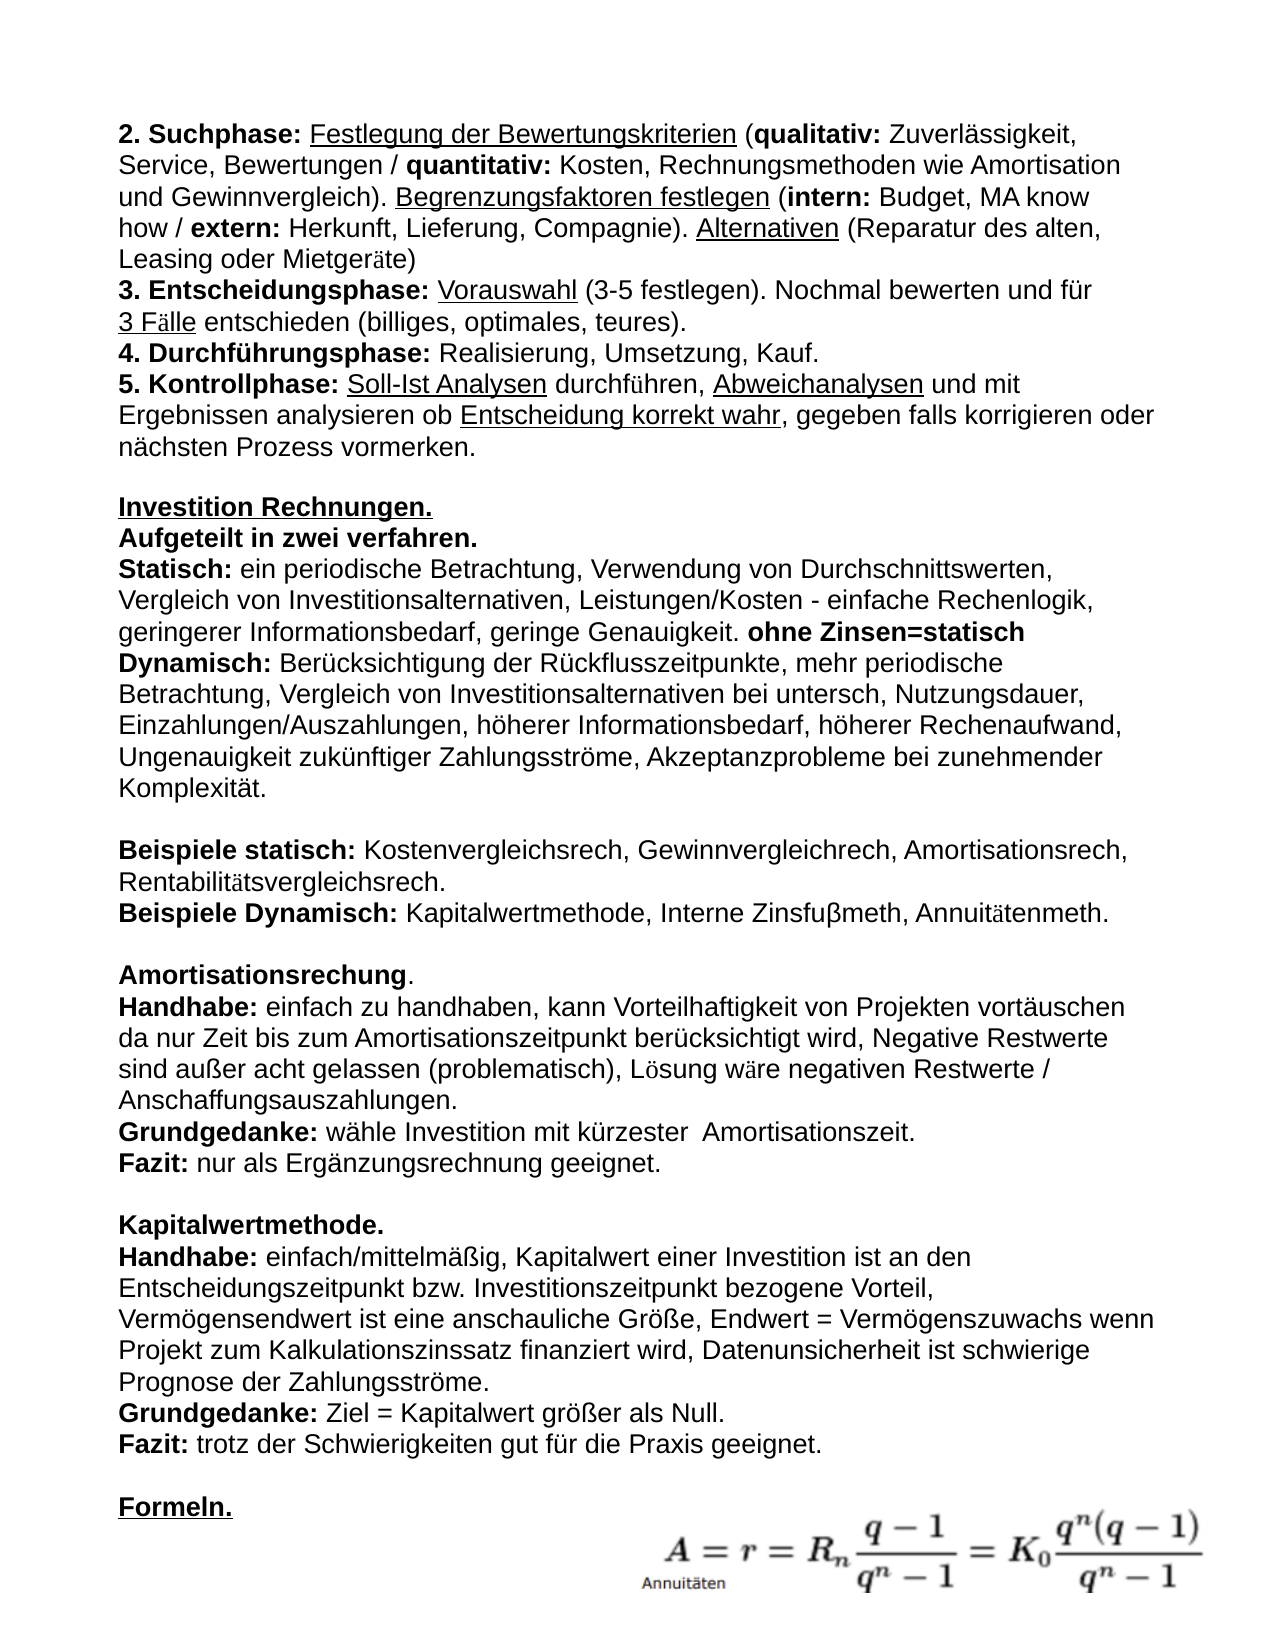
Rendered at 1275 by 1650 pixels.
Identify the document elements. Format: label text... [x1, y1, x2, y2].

picture [638, 1506, 1206, 1593]
text 3 Fälle entschieden (billiges, optimales, teures). [118, 306, 1157, 337]
text 5. Kontrollphase: Soll-Ist Analysen durchführen, Abweichanalysen und mit Ergebnissen analysieren ob Entscheidung korrekt wahr, gegeben falls korrigieren oder nächsten Prozess vormerken. [118, 368, 1157, 462]
text Statisch: ein periodische Betrachtung, Verwendung von Durchschnittswerten, Vergleich von Investitionsalternativen, Leistungen/Kosten - einfache Rechenlogik, geringerer Informationsbedarf, geringe Genauigkeit. ohne Zinsen=statisch [118, 553, 1157, 647]
text Investition Rechnungen. [118, 491, 1157, 522]
text 4. Durchführungsphase: Realisierung, Umsetzung, Kauf. [118, 337, 1157, 368]
text Fazit: nur als Ergänzungsrechnung geeignet. [118, 1147, 1157, 1178]
text Kapitalwertmethode. [118, 1209, 1157, 1241]
text Handhabe: einfach/mittelmäßig, Kapitalwert einer Investition ist an den Entscheidungszeitpunkt bzw. Investitionszeitpunkt bezogene Vorteil, Vermögensendwert ist eine anschauliche Größe, Endwert = Vermögenszuwachs wenn Projekt zum Kalkulationszinssatz finanziert wird, Datenunsicherheit ist schwierige Prognose der Zahlungsströme. [118, 1241, 1157, 1397]
text Amortisationsrechung. [118, 959, 1157, 991]
text Beispiele statisch: Kostenvergleichsrech, Gewinnvergleichrech, Amortisationsrech, Rentabilitätsvergleichsrech. [118, 834, 1157, 897]
text 2. Suchphase: Festlegung der Bewertungskriterien (qualitativ: Zuverlässigkeit, Service, Bewertungen / quantitativ: Kosten, Rechnungsmethoden wie Amortisation und Gewinnvergleich). Begrenzungsfaktoren festlegen (intern: Budget, MA know how / extern: Herkunft, Lieferung, Compagnie). Alternativen (Reparatur des alten, Leasing oder Mietgeräte) [118, 118, 1157, 274]
text Dynamisch: Berücksichtigung der Rückflusszeitpunkte, mehr periodische Betrachtung, Vergleich von Investitionsalternativen bei untersch, Nutzungsdauer, Einzahlungen/Auszahlungen, höherer Informationsbedarf, höherer Rechenaufwand, Ungenauigkeit zukünftiger Zahlungsströme, Akzeptanzprobleme bei zunehmender Komplexität. [118, 647, 1157, 803]
text Formeln. [118, 1491, 1157, 1522]
text Fazit: trotz der Schwierigkeiten gut für die Praxis geeignet. [118, 1428, 1157, 1459]
text Grundgedanke: wähle Investition mit kürzester Amortisationszeit. [118, 1116, 1157, 1147]
text Grundgedanke: Ziel = Kapitalwert größer als Null. [118, 1397, 1157, 1428]
text 3. Entscheidungsphase: Vorauswahl (3-5 festlegen). Nochmal bewerten und für [118, 274, 1157, 306]
text Handhabe: einfach zu handhaben, kann Vorteilhaftigkeit von Projekten vortäuschen da nur Zeit bis zum Amortisationszeitpunkt berücksichtigt wird, Negative Restwerte sind außer acht gelassen (problematisch), Lösung wäre negativen Restwerte / Anschaffungsauszahlungen. [118, 991, 1157, 1116]
text Beispiele Dynamisch: Kapitalwertmethode, Interne Zinsfuβmeth, Annuitätenmeth. [118, 897, 1157, 928]
text Aufgeteilt in zwei verfahren. [118, 522, 1157, 553]
